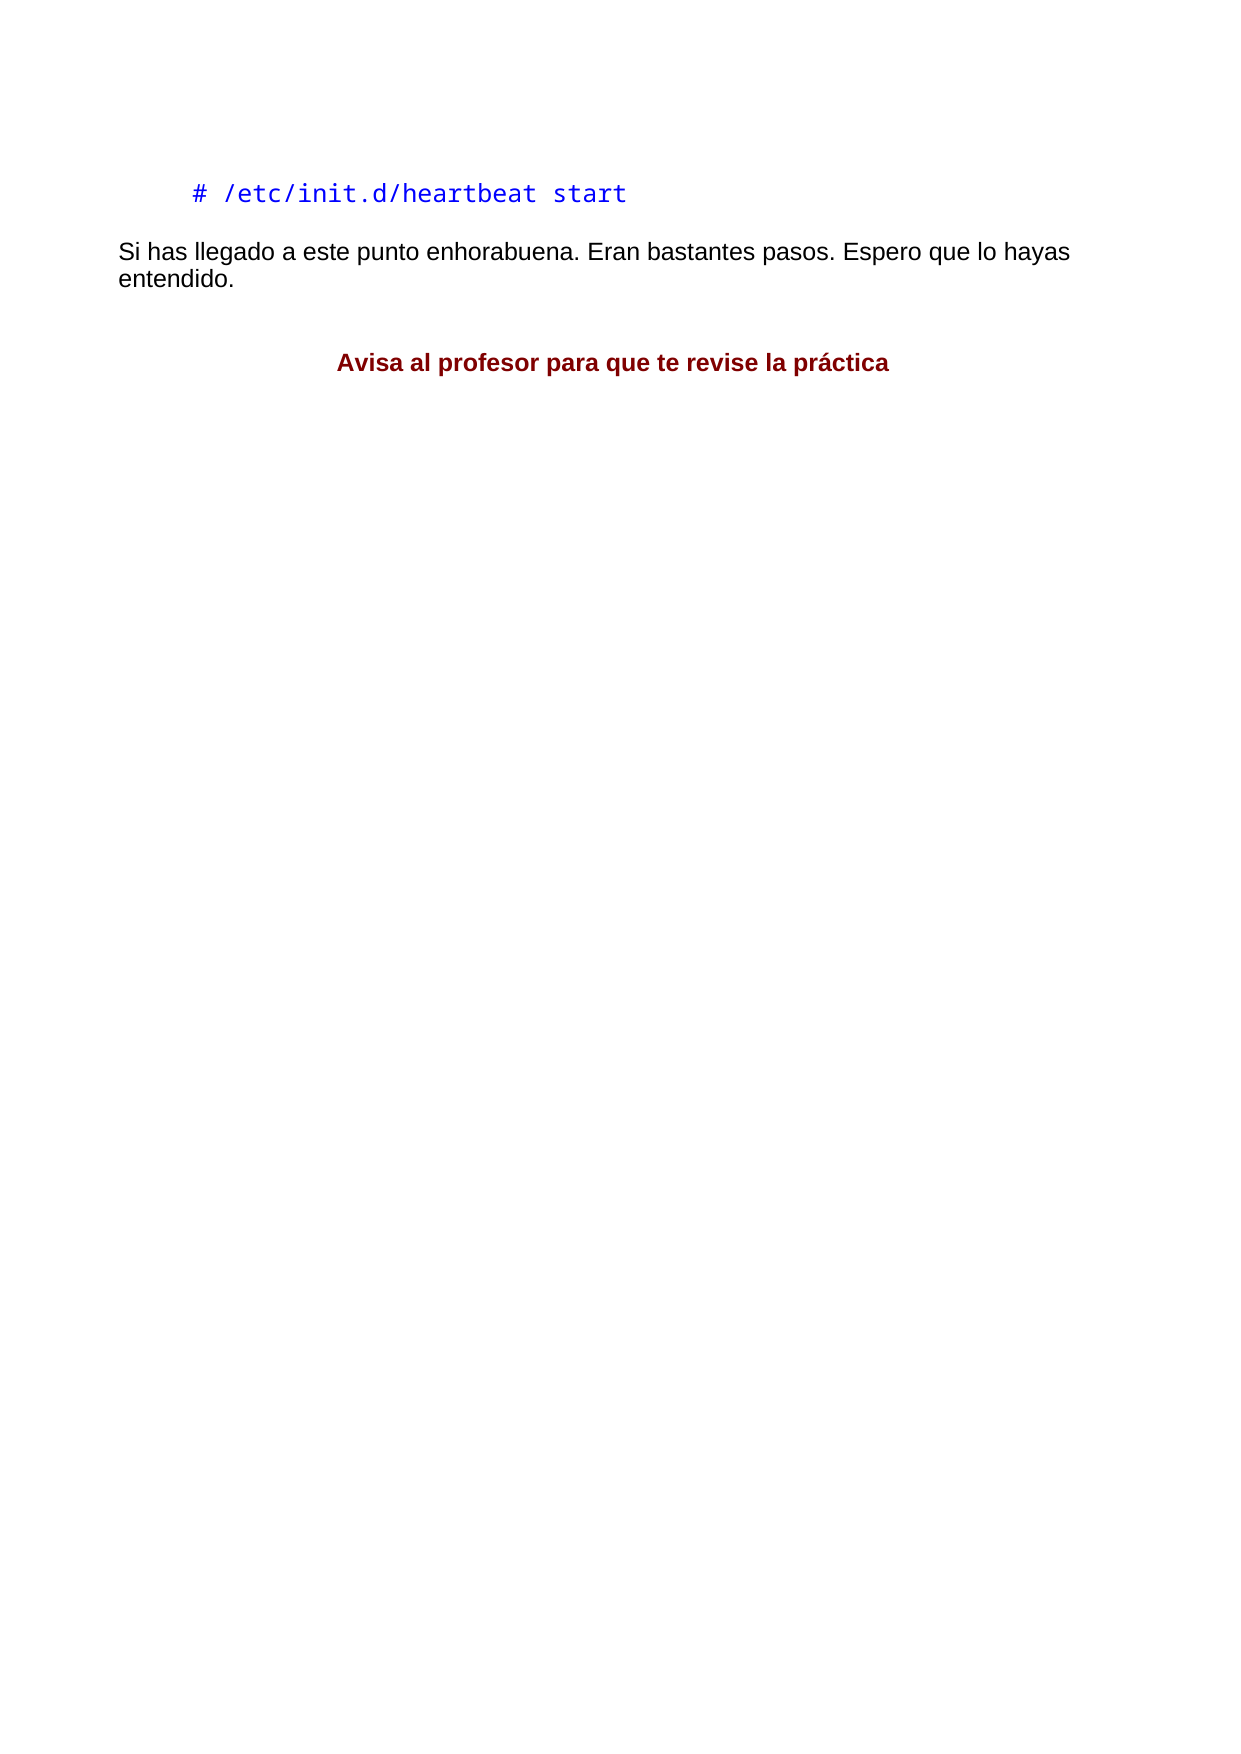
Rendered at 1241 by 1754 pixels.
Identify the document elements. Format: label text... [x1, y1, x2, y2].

text # /etc/init.d/heartbeat start [192, 175, 1108, 209]
text Si has llegado a este punto enhorabuena. Eran bastantes pasos. Espero que lo hayas entendido. [118, 237, 1108, 293]
text Avisa al profesor para que te revise la práctica [118, 349, 1108, 377]
